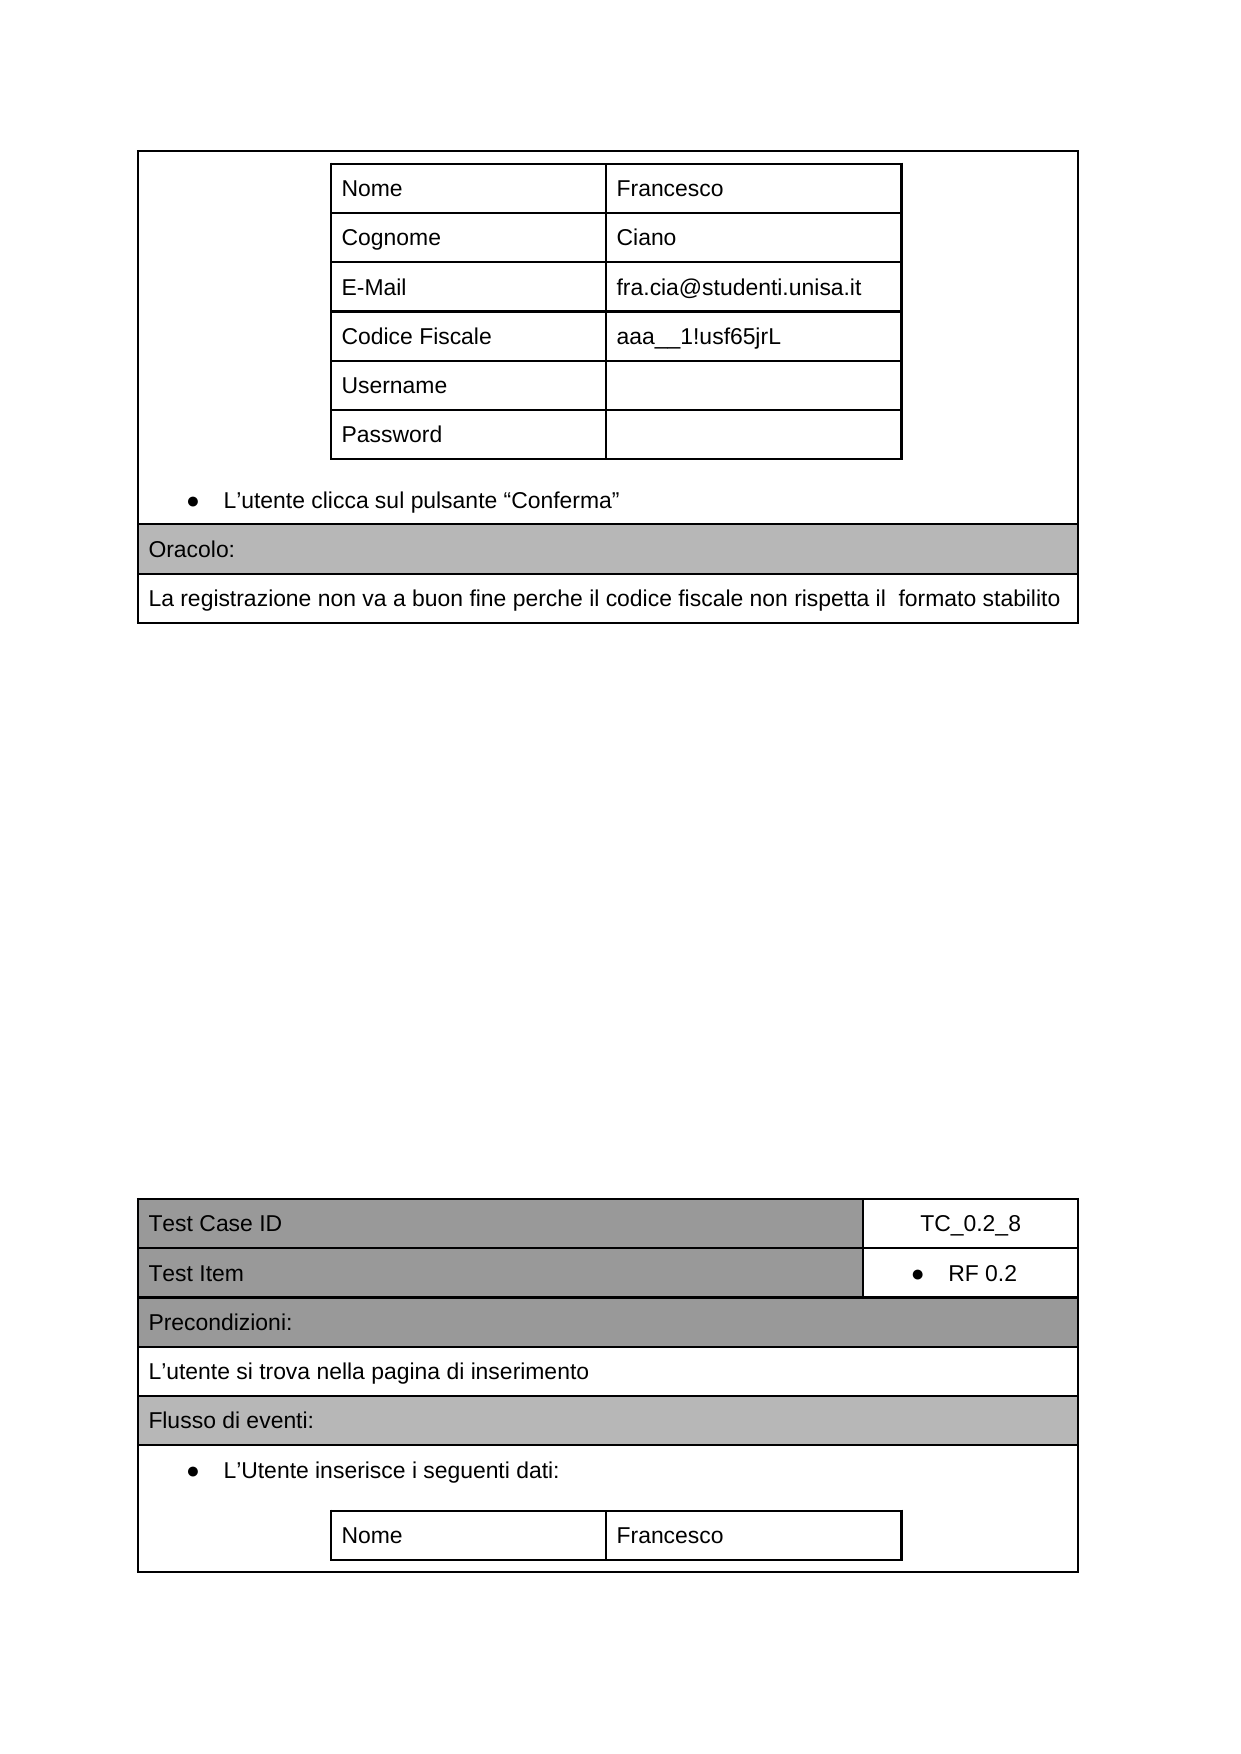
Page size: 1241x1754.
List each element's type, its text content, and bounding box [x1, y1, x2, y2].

table_cell Ciano [607, 214, 900, 261]
table_cell L’Utente inserisce i seguenti dati: L’utente clicca sul pulsante “Conferma” [139, 152, 1077, 523]
table_cell [607, 362, 900, 409]
table_cell Password [332, 411, 605, 458]
table_cell Oracolo: [139, 525, 1077, 573]
table_cell [607, 411, 900, 458]
table_cell RF 0.2 [864, 1249, 1077, 1296]
table_cell L’utente si trova nella pagina di inserimento [139, 1348, 1077, 1395]
table_cell Precondizioni: [139, 1299, 1077, 1346]
table_cell Username [332, 362, 605, 409]
table_cell fra.cia@studenti.unisa.it [607, 263, 900, 310]
table_cell Cognome [332, 214, 605, 261]
table_header Nome [332, 165, 605, 212]
table_cell Codice Fiscale [332, 313, 605, 359]
table_cell aaa__1!usf65jrL [607, 313, 900, 359]
table_cell L’Utente inserisce i seguenti dati: L’utente clicca sul pulsante “Conferma” [139, 1446, 1077, 1571]
table_header Nome [332, 1512, 605, 1559]
table_header Francesco [607, 165, 900, 212]
table_header Test Case ID [139, 1200, 862, 1247]
table_cell Test Item [139, 1249, 862, 1296]
table_cell Flusso di eventi: [139, 1397, 1077, 1444]
table_cell E-Mail [332, 263, 605, 310]
table_header TC_0.2_8 [864, 1200, 1077, 1247]
table_header Francesco [607, 1512, 900, 1559]
table_cell La registrazione non va a buon fine perche il codice fiscale non rispetta il formato stabilito [139, 575, 1077, 622]
